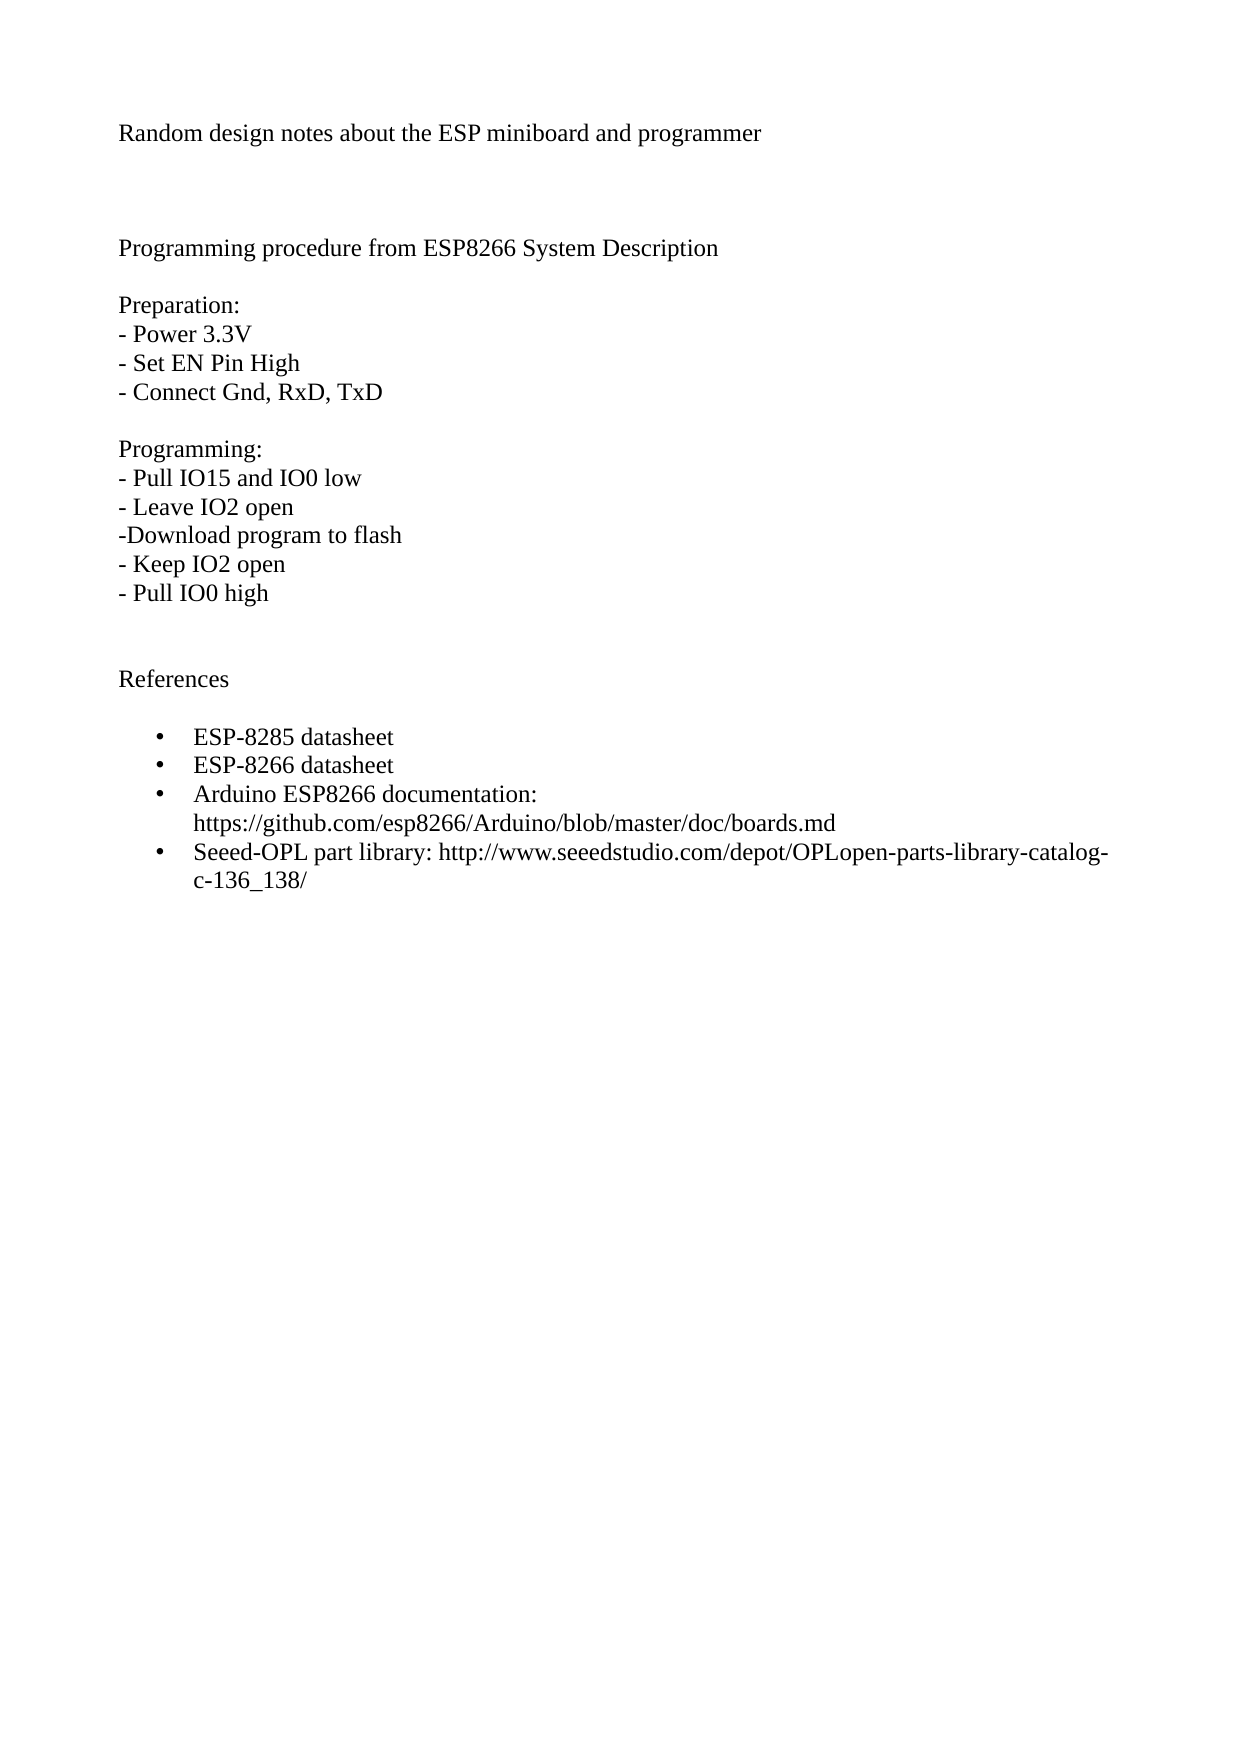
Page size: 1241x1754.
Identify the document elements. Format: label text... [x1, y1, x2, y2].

text Programming: [118, 434, 1122, 463]
text References [118, 664, 1122, 693]
text - Keep IO2 open [118, 549, 1122, 578]
list ESP-8285 datasheet [156, 722, 1122, 751]
text -Download program to flash [118, 521, 1122, 549]
text - Leave IO2 open [118, 492, 1122, 521]
text Programming procedure from ESP8266 System Description [118, 233, 1122, 262]
text Random design notes about the ESP miniboard and programmer [118, 118, 1122, 147]
text - Pull IO0 high [118, 578, 1122, 607]
list Arduino ESP8266 documentation: https://github.com/esp8266/Arduino/blob/master/doc/boards.md [156, 779, 1122, 837]
text - Pull IO15 and IO0 low [118, 463, 1122, 492]
text - Power 3.3V [118, 319, 1122, 348]
text Preparation: [118, 291, 1122, 319]
text - Connect Gnd, RxD, TxD [118, 377, 1122, 406]
text - Set EN Pin High [118, 348, 1122, 377]
list ESP-8266 datasheet [156, 751, 1122, 779]
list Seeed-OPL part library: http://www.seeedstudio.com/depot/OPLopen-parts-library-catalog-c-136_138/ [156, 837, 1122, 894]
